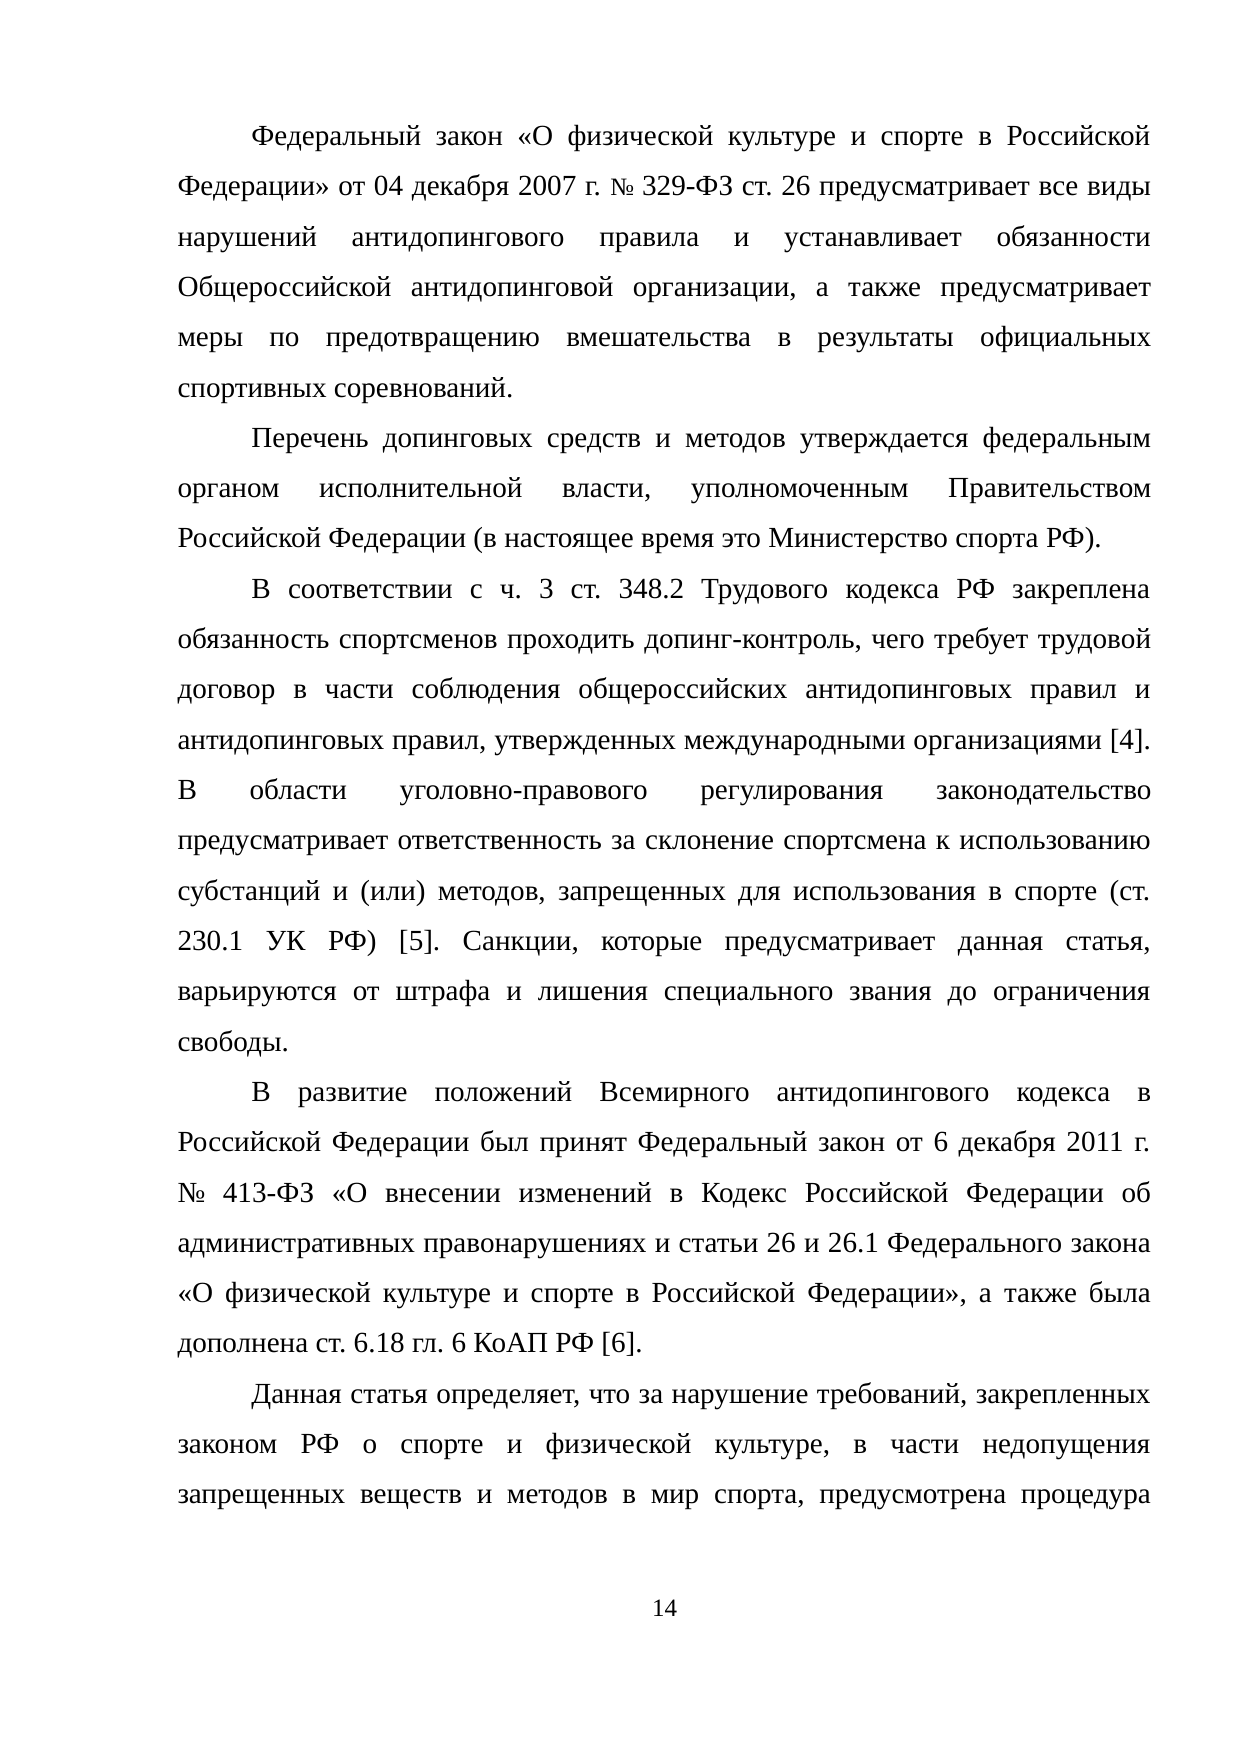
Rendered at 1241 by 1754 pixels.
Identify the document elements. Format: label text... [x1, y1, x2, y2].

text Федеральный закон «О физической культуре и спорте в Российской Федерации» от 04 декабря 2007 г. № 329-ФЗ ст. 26 предусматривает все виды нарушений антидопингового правила и устанавливает обязанности Общероссийской антидопинговой организации, а также предусматривает меры по предотвращению вмешательства в результаты официальных спортивных соревнований. [177, 118, 1152, 403]
text Перечень допинговых средств и методов утверждается федеральным органом исполнительной власти, уполномоченным Правительством Российской Федерации (в настоящее время это Министерство спорта РФ). [177, 420, 1152, 554]
text В развитие положений Всемирного антидопингового кодекса в Российской Федерации был принят Федеральный закон от 6 декабря 2011 г. № 413-ФЗ «О внесении изменений в Кодекс Российской Федерации об административных правонарушениях и статьи 26 и 26.1 Федерального закона «О физической культуре и спорте в Российской Федерации», а также была дополнена ст. 6.18 гл. 6 КоАП РФ [6]. [177, 1074, 1152, 1359]
text В соответствии с ч. 3 ст. 348.2 Трудового кодекса РФ закреплена обязанность спортсменов проходить допинг-контроль, чего требует трудовой договор в части соблюдения общероссийских антидопинговых правил и антидопинговых правил, утвержденных международными организациями [4]. В области уголовно-правового регулирования законодательство предусматривает ответственность за склонение спортсмена к использованию субстанций и (или) методов, запрещенных для использования в спорте (ст. 230.1 УК РФ) [5]. Санкции, которые предусматривает данная статья, варьируются от штрафа и лишения специального звания до ограничения свободы. [177, 571, 1152, 1057]
text Данная статья определяет, что за нарушение требований, закрепленных законом РФ о спорте и физической культуре, в части недопущения запрещенных веществ и методов в мир спорта, предусмотрена процедура [177, 1376, 1152, 1510]
